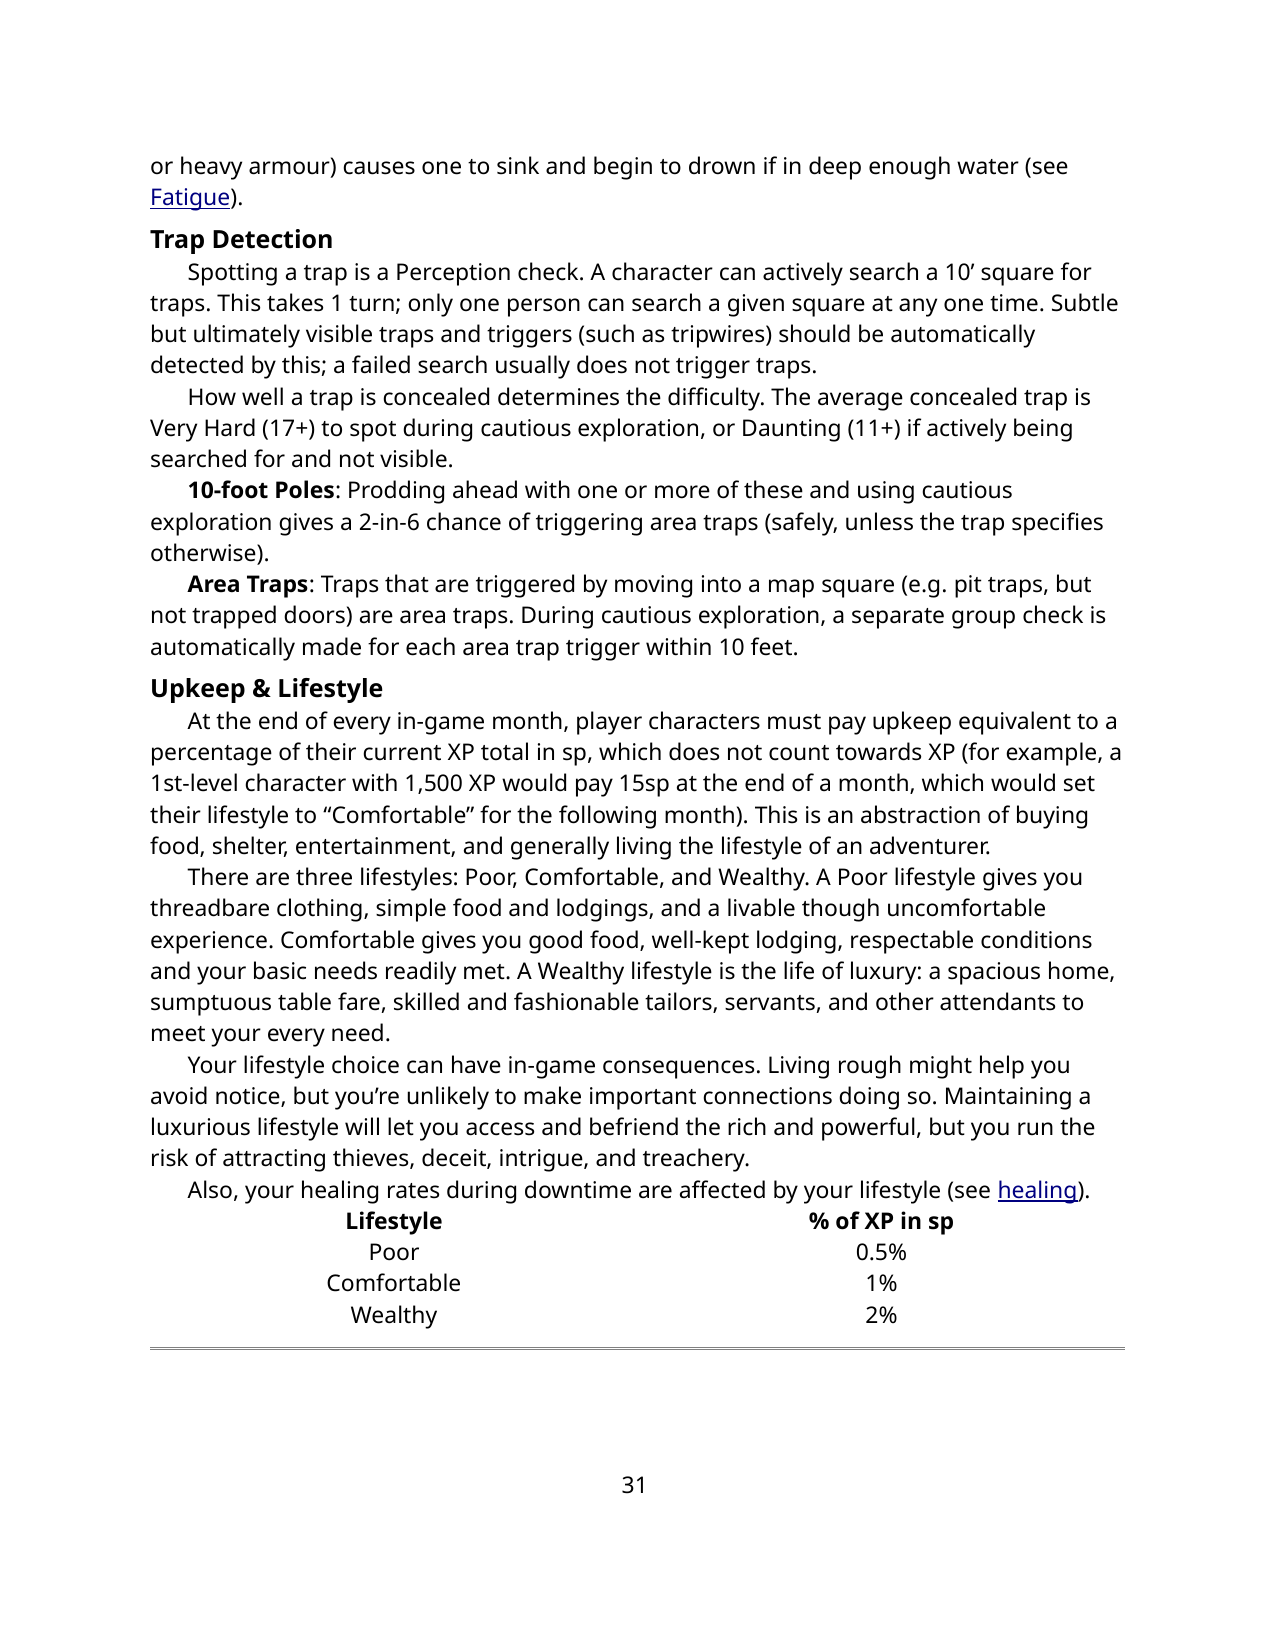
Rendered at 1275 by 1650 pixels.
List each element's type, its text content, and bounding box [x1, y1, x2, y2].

text At the end of every in-game month, player characters must pay upkeep equivalent to a percentage of their current XP total in sp, which does not count towards XP (for example, a 1st-level character with 1,500 XP would pay 15sp at the end of a month, which would set their lifestyle to “Comfortable” for the following month). This is an abstraction of buying food, shelter, entertainment, and generally living the lifestyle of an adventurer. [150, 705, 1125, 861]
text 10-foot Poles: Prodding ahead with one or more of these and using cautious exploration gives a 2-in-6 chance of triggering area traps (safely, unless the trap specifies otherwise). [150, 474, 1125, 568]
table_cell 1% [638, 1267, 1125, 1298]
text Spotting a trap is a Perception check. A character can actively search a 10’ square for traps. This takes 1 turn; only one person can search a given square at any one time. Subtle but ultimately visible traps and triggers (such as tripwires) should be automatically detected by this; a failed search usually does not trigger traps. [150, 256, 1125, 381]
table_cell 2% [638, 1299, 1125, 1330]
text How well a trap is concealed determines the difficulty. The average concealed trap is Very Hard (17+) to spot during cautious exploration, or Daunting (11+) if actively being searched for and not visible. [150, 381, 1125, 474]
table_cell Comfortable [150, 1267, 637, 1298]
text Also, your healing rates during downtime are affected by your lifestyle (see healing). [150, 1173, 1125, 1205]
table_cell Wealthy [150, 1299, 637, 1330]
text or heavy armour) causes one to sink and begin to drown if in deep enough water (see Fatigue). [150, 150, 1125, 212]
subtitle Upkeep & Lifestyle [150, 671, 1125, 705]
text Your lifestyle choice can have in-game consequences. Living rough might help you avoid notice, but you’re unlikely to make important connections doing so. Maintaining a luxurious lifestyle will let you access and befriend the rich and powerful, but you run the risk of attracting thieves, deceit, intrigue, and treachery. [150, 1048, 1125, 1173]
text Area Traps: Traps that are triggered by moving into a map square (e.g. pit traps, but not trapped doors) are area traps. During cautious exploration, a separate group check is automatically made for each area trap trigger within 10 feet. [150, 568, 1125, 662]
text There are three lifestyles: Poor, Comfortable, and Wealthy. A Poor lifestyle gives you threadbare clothing, simple food and lodgings, and a livable though uncomfortable experience. Comfortable gives you good food, well-kept lodging, respectable conditions and your basic needs readily met. A Wealthy lifestyle is the life of luxury: a spacious home, sumptuous table fare, skilled and fashionable tailors, servants, and other attendants to meet your every need. [150, 861, 1125, 1048]
table_cell Poor [150, 1236, 637, 1267]
subtitle Trap Detection [150, 221, 1125, 256]
table_header Lifestyle [150, 1205, 637, 1236]
table_header % of XP in sp [638, 1205, 1125, 1236]
table_cell 0.5% [638, 1236, 1125, 1267]
